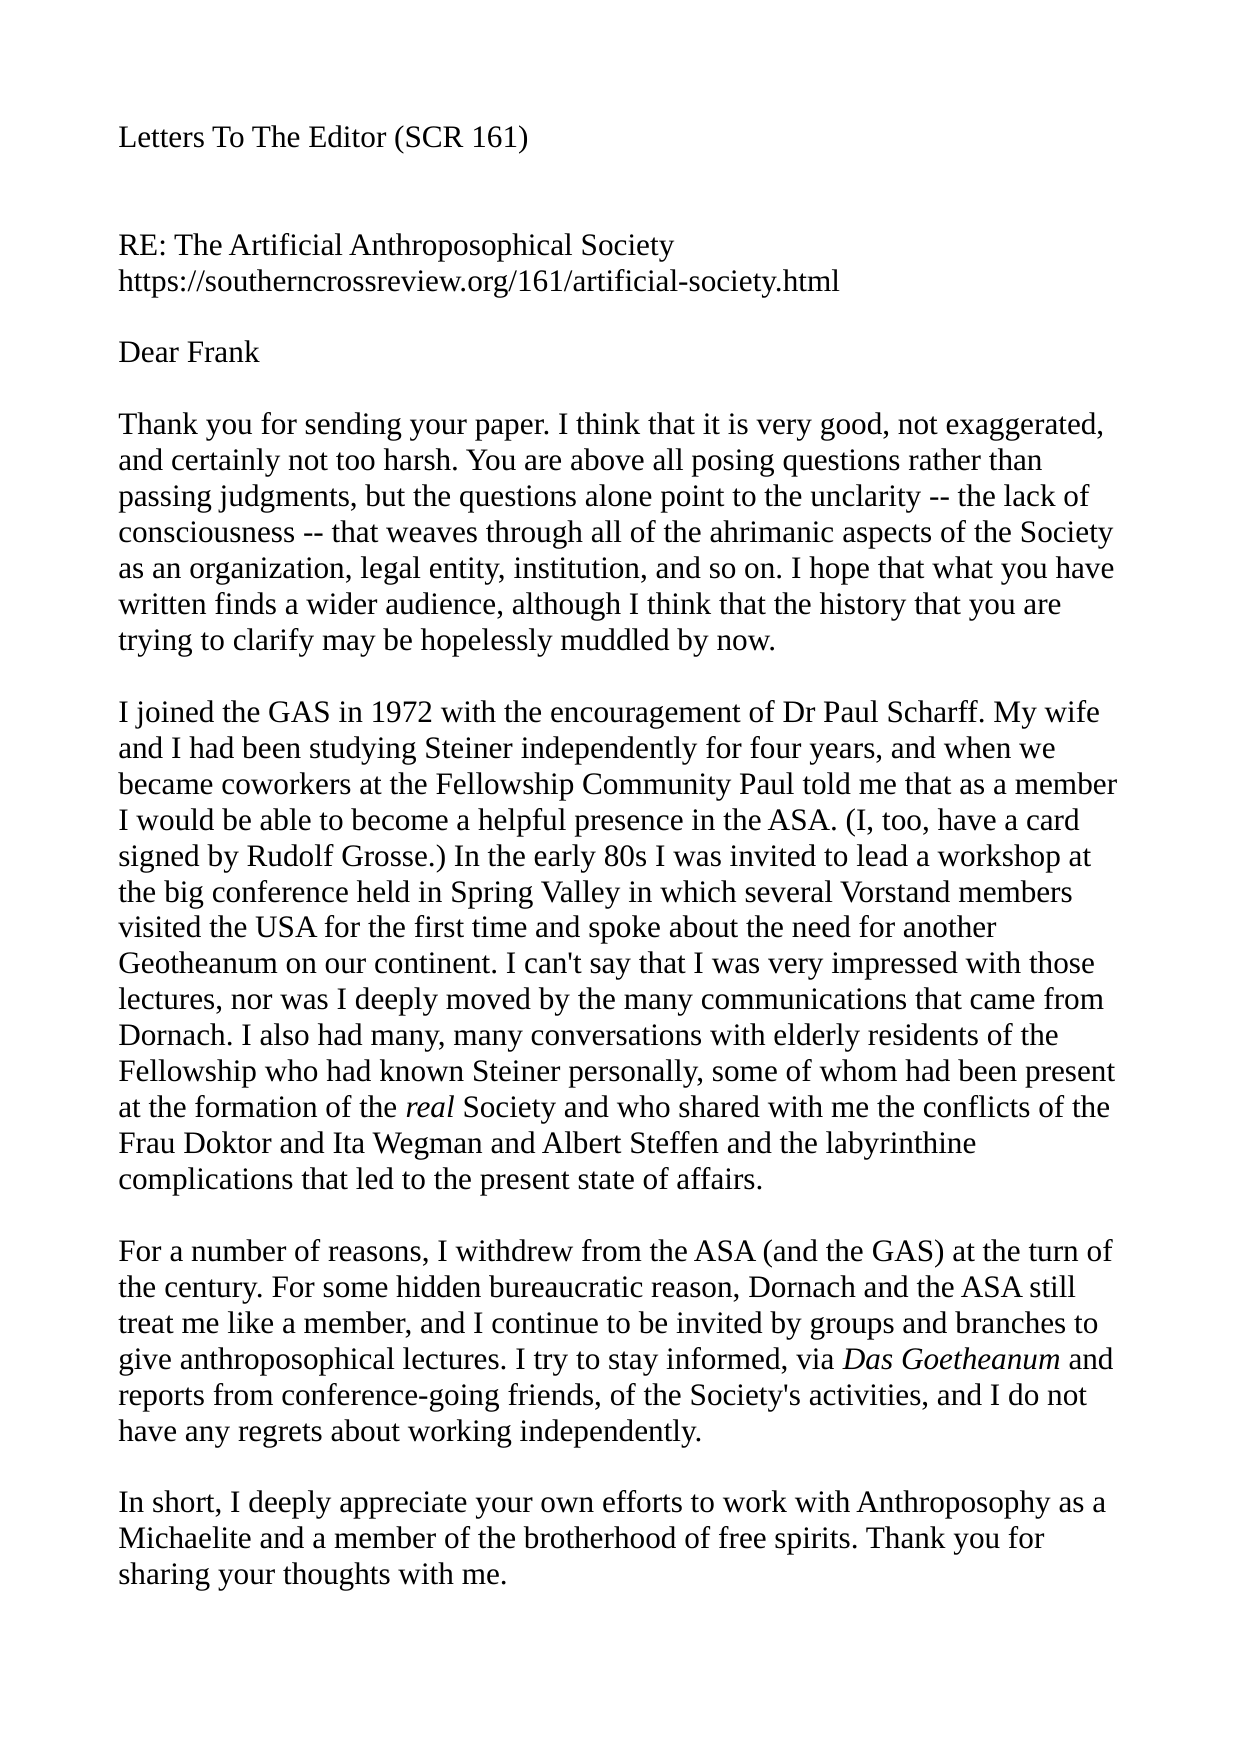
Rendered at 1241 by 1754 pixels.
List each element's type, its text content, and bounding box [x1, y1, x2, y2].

text I joined the GAS in 1972 with the encouragement of Dr Paul Scharff. My wife and I had been studying Steiner independently for four years, and when we became coworkers at the Fellowship Community Paul told me that as a member I would be able to become a helpful presence in the ASA. (I, too, have a card signed by Rudolf Grosse.) In the early 80s I was invited to lead a workshop at the big conference held in Spring Valley in which several Vorstand members visited the USA for the first time and spoke about the need for another Geotheanum on our continent. I can't say that I was very impressed with those lectures, nor was I deeply moved by the many communications that came from Dornach. I also had many, many conversations with elderly residents of the Fellowship who had known Steiner personally, some of whom had been present at the formation of the real Society and who shared with me the conflicts of the Frau Doktor and Ita Wegman and Albert Steffen and the labyrinthine complications that led to the present state of affairs. [118, 693, 1122, 1196]
text For a number of reasons, I withdrew from the ASA (and the GAS) at the turn of the century. For some hidden bureaucratic reason, Dornach and the ASA still treat me like a member, and I continue to be invited by groups and branches to give anthroposophical lectures. I try to stay informed, via Das Goetheanum and reports from conference-going friends, of the Society's activities, and I do not have any regrets about working independently. [118, 1232, 1122, 1448]
text Letters To The Editor (SCR 161) [118, 118, 1122, 154]
text RE: The Artificial Anthroposophical Society https://southerncrossreview.org/161/artificial-society.html [118, 226, 1122, 298]
text Thank you for sending your paper. I think that it is very good, not exaggerated, and certainly not too harsh. You are above all posing questions rather than passing judgments, but the questions alone point to the unclarity -- the lack of consciousness -- that weaves through all of the ahrimanic aspects of the Society as an organization, legal entity, institution, and so on. I hope that what you have written finds a wider audience, although I think that the history that you are trying to clarify may be hopelessly muddled by now. [118, 406, 1122, 657]
text In short, I deeply appreciate your own efforts to work with Anthroposophy as a Michaelite and a member of the brotherhood of free spirits. Thank you for sharing your thoughts with me. [118, 1484, 1122, 1592]
text Dear Frank [118, 334, 1122, 370]
